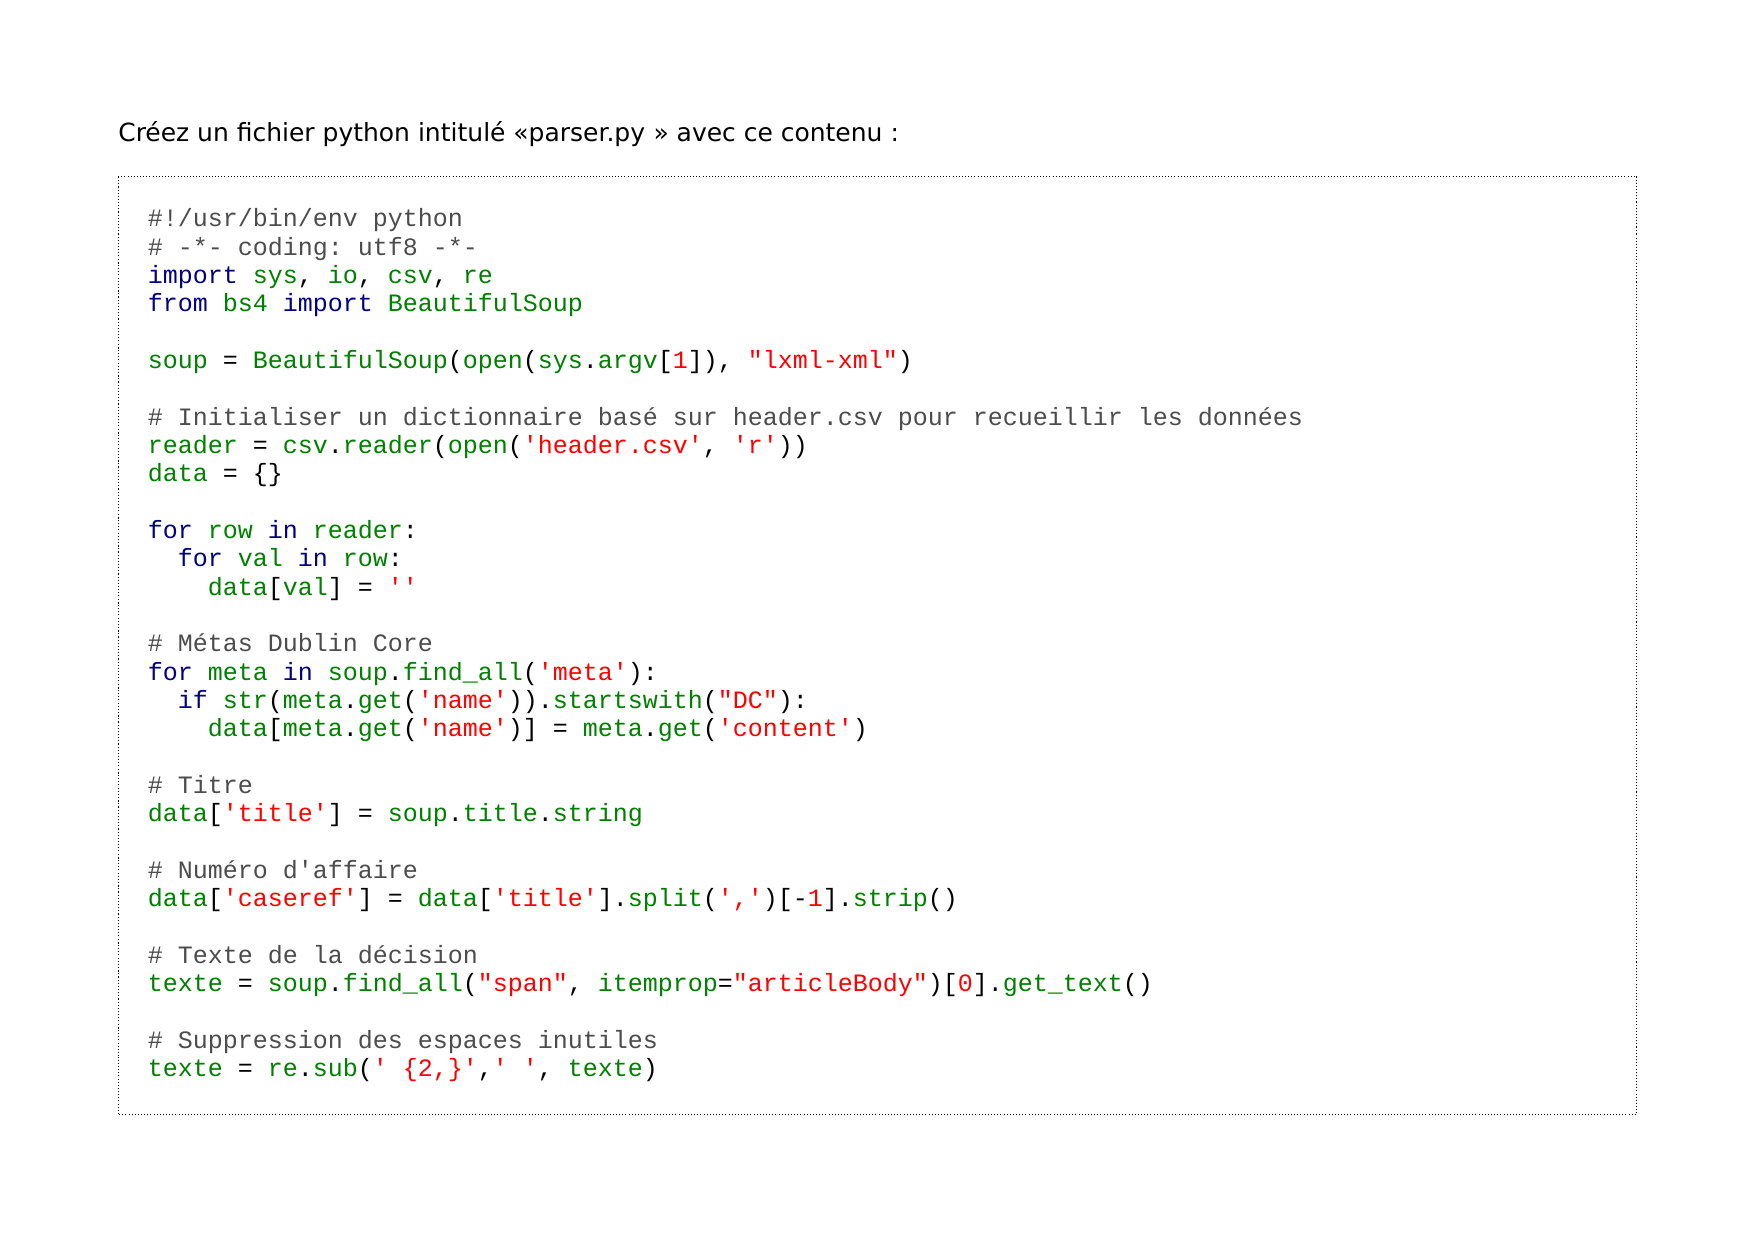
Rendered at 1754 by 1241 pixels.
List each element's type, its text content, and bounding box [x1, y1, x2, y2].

text texte = soup.find_all("span", itemprop="articleBody")[0].get_text() [118, 941, 1636, 998]
text # Numéro d'affaire [118, 828, 1636, 856]
text from bs4 import BeautifulSoup [118, 261, 1636, 318]
text Créez un fichier python intitulé «parser.py » avec ce contenu : [118, 118, 1636, 147]
text # Titre [118, 743, 1636, 771]
text # Initialiser un dictionnaire basé sur header.csv pour recueillir les données [118, 375, 1636, 403]
text data['caseref'] = data['title'].split(',')[-1].strip() [118, 856, 1636, 913]
text data[val] = '' [118, 545, 1636, 601]
text texte = re.sub(' {2,}',' ', texte) [118, 1026, 1636, 1114]
text data['title'] = soup.title.string [118, 771, 1636, 828]
text import sys, io, csv, re [118, 233, 1636, 261]
text # Texte de la décision [118, 913, 1636, 941]
text data = {} [118, 431, 1636, 488]
text for meta in soup.find_all('meta'): [118, 630, 1636, 658]
text for row in reader: [118, 488, 1636, 516]
text soup = BeautifulSoup(open(sys.argv[1]), "lxml-xml") [118, 318, 1636, 375]
text for val in row: [118, 516, 1636, 545]
text # Suppression des espaces inutiles [118, 998, 1636, 1026]
text #!/usr/bin/env python [118, 176, 1636, 205]
text # -*- coding: utf8 -*- [118, 205, 1636, 233]
text if str(meta.get('name')).startswith("DC"): [118, 658, 1636, 686]
text data[meta.get('name')] = meta.get('content') [118, 686, 1636, 743]
text reader = csv.reader(open('header.csv', 'r')) [118, 403, 1636, 431]
text # Métas Dublin Core [118, 601, 1636, 630]
